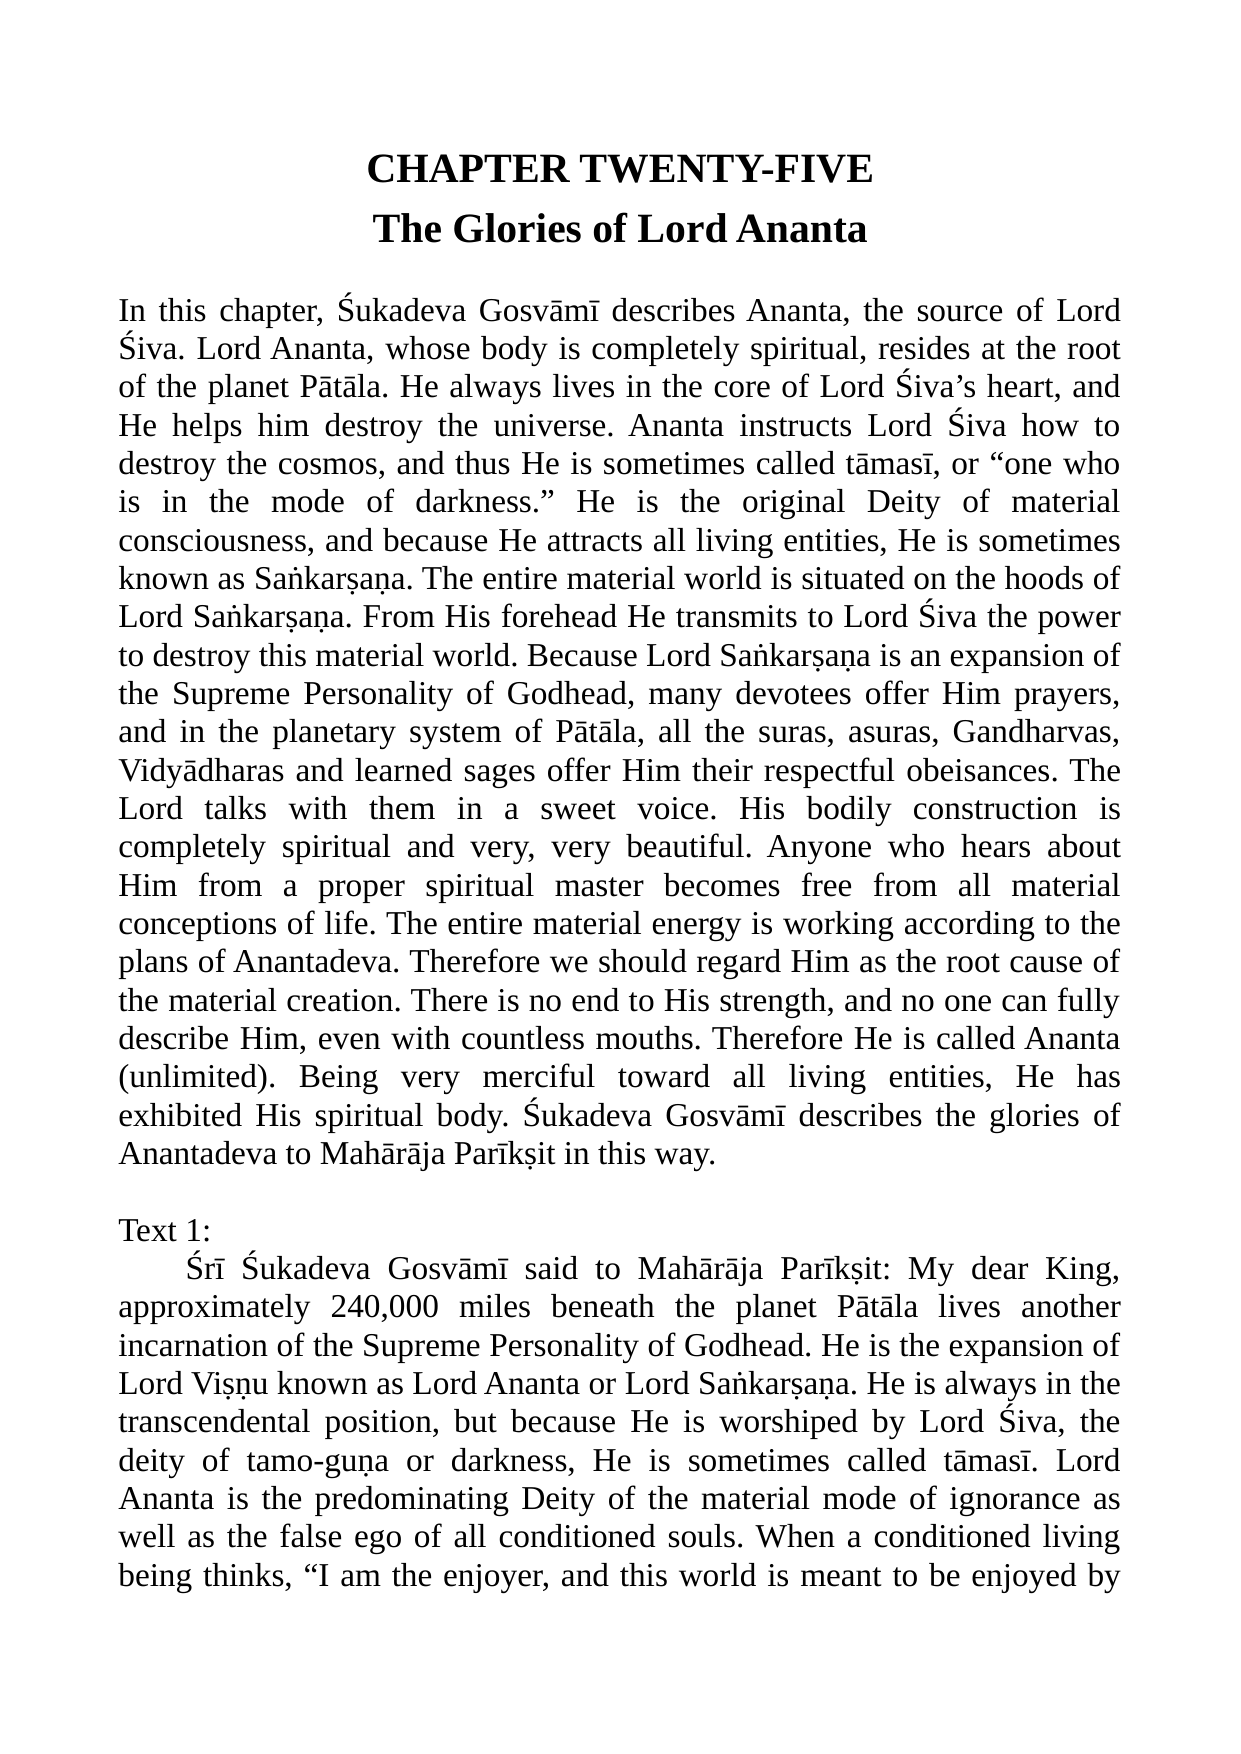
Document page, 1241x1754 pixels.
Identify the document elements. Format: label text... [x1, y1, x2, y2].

text Text 1: [118, 1210, 1122, 1248]
text In this chapter, Śukadeva Gosvāmī describes Ananta, the source of Lord Śiva. Lord Ananta, whose body is completely spiritual, resides at the root of the planet Pātāla. He always lives in the core of Lord Śiva’s heart, and He helps him destroy the universe. Ananta instructs Lord Śiva how to destroy the cosmos, and thus He is sometimes called tāmasī, or “one who is in the mode of darkness.” He is the original Deity of material consciousness, and because He attracts all living entities, He is sometimes known as Saṅkarṣaṇa. The entire material world is situated on the hoods of Lord Saṅkarṣaṇa. From His forehead He transmits to Lord Śiva the power to destroy this material world. Because Lord Saṅkarṣaṇa is an expansion of the Supreme Personality of Godhead, many devotees offer Him prayers, and in the planetary system of Pātāla, all the suras, asuras, Gandharvas, Vidyādharas and learned sages offer Him their respectful obeisances. The Lord talks with them in a sweet voice. His bodily construction is completely spiritual and very, very beautiful. Anyone who hears about Him from a proper spiritual master becomes free from all material conceptions of life. The entire material energy is working according to the plans of Anantadeva. Therefore we should regard Him as the root cause of the material creation. There is no end to His strength, and no one can fully describe Him, even with countless mouths. Therefore He is called Ananta (unlimited). Being very merciful toward all living entities, He has exhibited His spiritual body. Śukadeva Gosvāmī describes the glories of Anantadeva to Mahārāja Parīkṣit in this way. [118, 290, 1122, 1171]
subtitle CHAPTER TWENTY-FIVE [118, 143, 1122, 191]
text The Glories of Lord Ananta [118, 203, 1122, 251]
text Śrī Śukadeva Gosvāmī said to Mahārāja Parīkṣit: My dear King, approximately 240,000 miles beneath the planet Pātāla lives another incarnation of the Supreme Personality of Godhead. He is the expansion of Lord Viṣṇu known as Lord Ananta or Lord Saṅkarṣaṇa. He is always in the transcendental position, but because He is worshiped by Lord Śiva, the deity of tamo-guṇa or darkness, He is sometimes called tāmasī. Lord Ananta is the predominating Deity of the material mode of ignorance as well as the false ego of all conditioned souls. When a conditioned living being thinks, “I am the enjoyer, and this world is meant to be enjoyed by [118, 1248, 1122, 1593]
